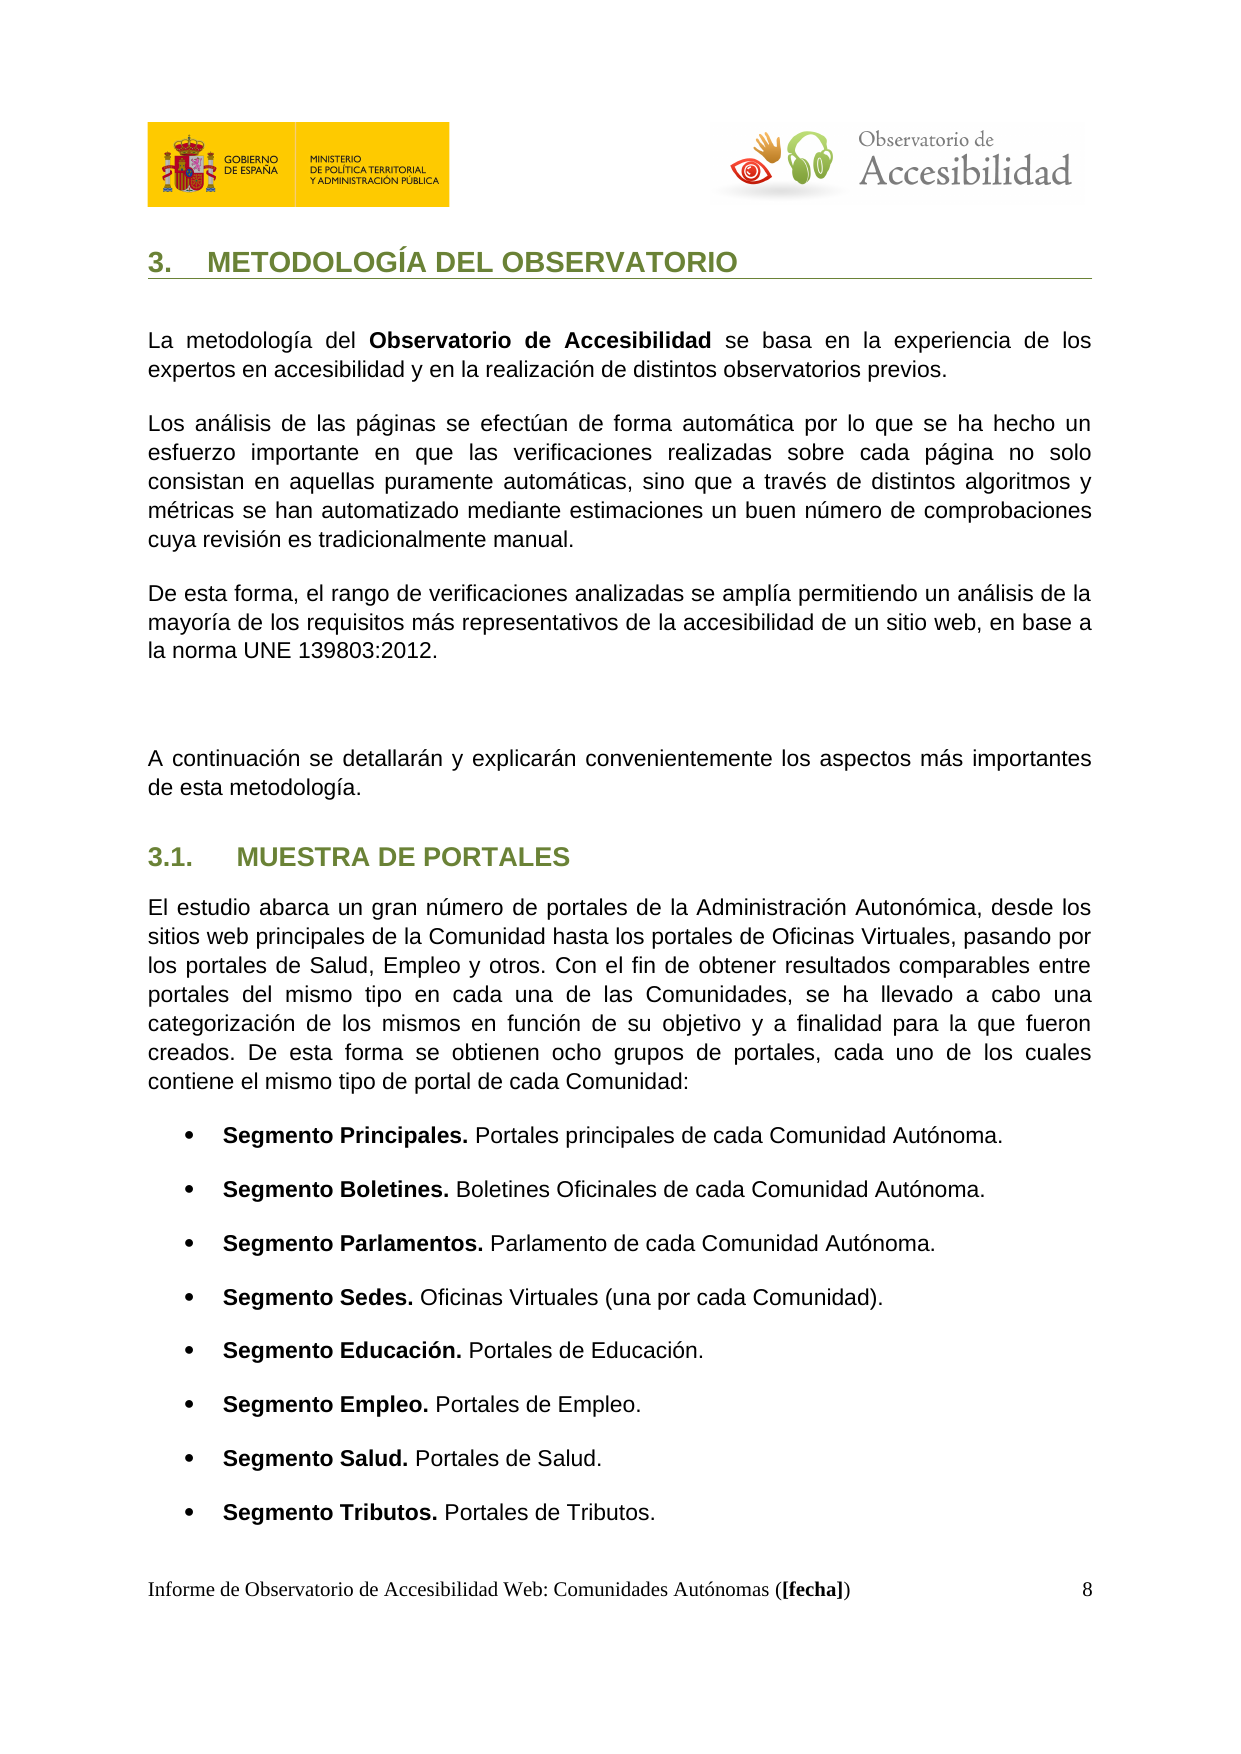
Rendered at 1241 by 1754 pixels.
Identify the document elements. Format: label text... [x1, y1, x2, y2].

list Segmento Tributos. Portales de Tributos. [185, 1499, 1092, 1526]
list Segmento Principales. Portales principales de cada Comunidad Autónoma. [185, 1122, 1092, 1148]
text De esta forma, el rango de verificaciones analizadas se amplía permitiendo un análisis de la mayoría de los requisitos más representativos de la accesibilidad de un sitio web, en base a la norma UNE 139803:2012. [148, 579, 1092, 664]
list Segmento Boletines. Boletines Oficinales de cada Comunidad Autónoma. [185, 1176, 1092, 1202]
list Segmento Educación. Portales de Educación. [185, 1337, 1092, 1364]
list Segmento Salud. Portales de Salud. [185, 1445, 1092, 1472]
picture [710, 122, 1086, 205]
picture [147, 122, 450, 207]
text Los análisis de las páginas se efectúan de forma automática por lo que se ha hecho un esfuerzo importante en que las verificaciones realizadas sobre cada página no solo consistan en aquellas puramente automáticas, sino que a través de distintos algoritmos y métricas se han automatizado mediante estimaciones un buen número de comprobaciones cuya revisión es tradicionalmente manual. [148, 410, 1092, 552]
list Segmento Parlamentos. Parlamento de cada Comunidad Autónoma. [185, 1229, 1092, 1256]
text A continuación se detallarán y explicarán convenientemente los aspectos más importantes de esta metodología. [148, 745, 1092, 801]
list Muestra de Portales [148, 841, 1092, 872]
text El estudio abarca un gran número de portales de la Administración Autonómica, desde los sitios web principales de la Comunidad hasta los portales de Oficinas Virtuales, pasando por los portales de Salud, Empleo y otros. Con el fin de obtener resultados comparables entre portales del mismo tipo en cada una de las Comunidades, se ha llevado a cabo una categorización de los mismos en función de su objetivo y a finalidad para la que fueron creados. De esta forma se obtienen ocho grupos de portales, cada uno de los cuales contiene el mismo tipo de portal de cada Comunidad: [148, 894, 1092, 1094]
list Segmento Empleo. Portales de Empleo. [185, 1391, 1092, 1418]
text La metodología del Observatorio de Accesibilidad se basa en la experiencia de los expertos en accesibilidad y en la realización de distintos observatorios previos. [148, 327, 1092, 382]
list Segmento Sedes. Oficinas Virtuales (una por cada Comunidad). [185, 1283, 1092, 1310]
list Metodología del Observatorio [148, 245, 1092, 278]
